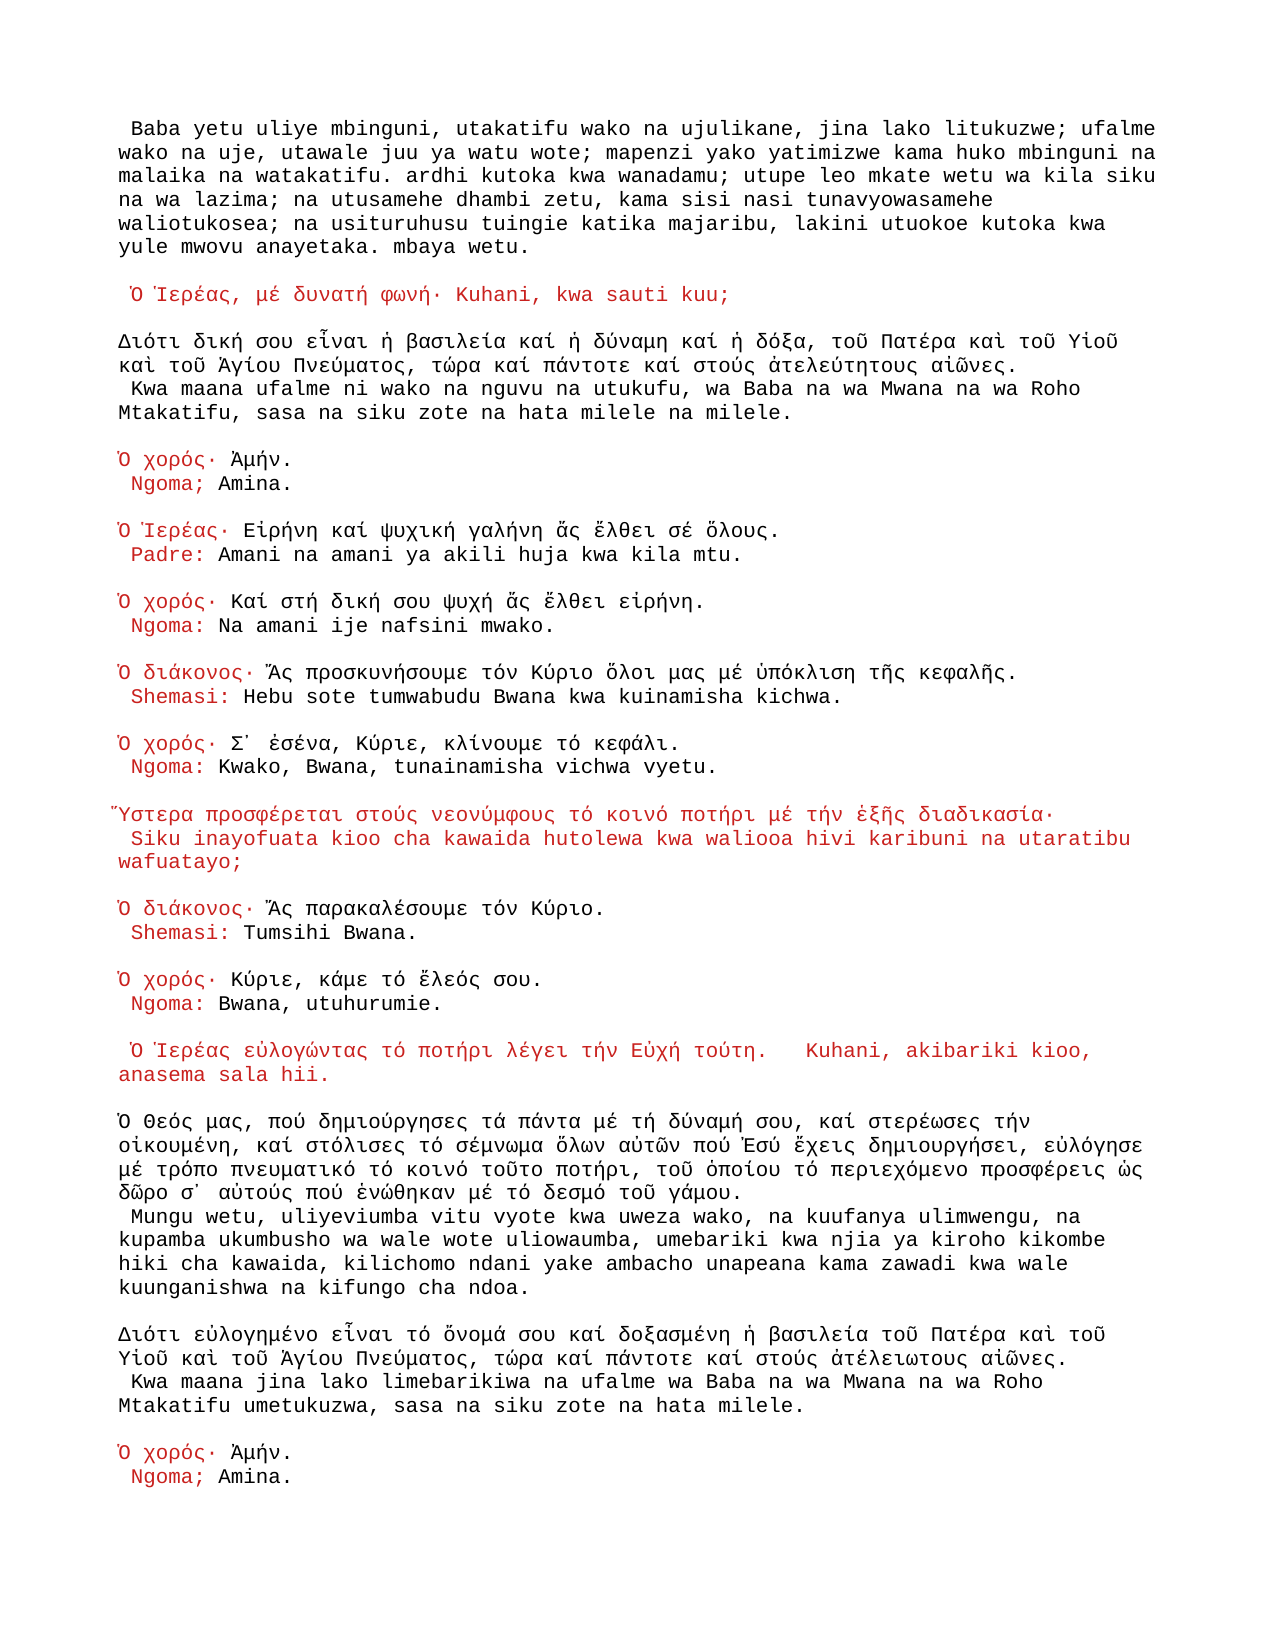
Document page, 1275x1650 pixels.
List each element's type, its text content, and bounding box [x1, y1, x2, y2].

text Διότι εὐλογημένο εἶναι τό ὄνομά σου καί δοξασμένη ἡ βασιλεία τοῦ Πατέρα καὶ τοῦ Υἱοῦ καὶ τοῦ Ἁγίου Πνεύματος, τώρα καί πάντοτε καί στούς ἀτέλειωτους αἰῶνες. [118, 1324, 1157, 1371]
text Ὕστερα προσφέρεται στούς νεονύμφους τό κοινό ποτήρι μέ τήν ἑξῆς διαδικασία· [118, 804, 1157, 827]
text Ngoma: Bwana, utuhurumie. [118, 993, 1157, 1017]
text Ὁ χορός· Ἀμήν. [118, 1442, 1157, 1466]
text Ὁ Ἱερέας· Εἰρήνη καί ψυχική γαλήνη ἄς ἔλθει σέ ὅλους. [118, 520, 1157, 544]
text Kwa maana ufalme ni wako na nguvu na utukufu, wa Baba na wa Mwana na wa Roho Mtakatifu, sasa na siku zote na hata milele na milele. [118, 378, 1157, 426]
text Baba yetu uliye mbinguni, utakatifu wako na ujulikane, jina lako litukuzwe; ufalme wako na uje, utawale juu ya watu wote; mapenzi yako yatimizwe kama huko mbinguni na malaika na watakatifu. ardhi kutoka kwa wanadamu; utupe leo mkate wetu wa kila siku na wa lazima; na utusamehe dhambi zetu, kama sisi nasi tunavyowasamehe waliotukosea; na usituruhusu tuingie katika majaribu, lakini utuokoe kutoka kwa yule mwovu anayetaka. mbaya wetu. [118, 118, 1157, 260]
text Kwa maana jina lako limebarikiwa na ufalme wa Baba na wa Mwana na wa Roho Mtakatifu umetukuzwa, sasa na siku zote na hata milele. [118, 1371, 1157, 1419]
text Siku inayofuata kioo cha kawaida hutolewa kwa waliooa hivi karibuni na utaratibu wafuatayo; [118, 827, 1157, 875]
text Ὁ Ἱερέας εὐλογώντας τό ποτήρι λέγει τήν Εὐχή τούτη. Kuhani, akibariki kioo, anasema sala hii. [118, 1040, 1157, 1088]
text Ὁ χορός· Κύριε, κάμε τό ἔλεός σου. [118, 969, 1157, 993]
text Διότι δική σου εἶναι ἡ βασιλεία καί ἡ δύναμη καί ἡ δόξα, τοῦ Πατέρα καὶ τοῦ Υἱοῦ καὶ τοῦ Ἁγίου Πνεύματος, τώρα καί πάντοτε καί στούς ἀτελεύτητους αἰῶνες. [118, 331, 1157, 378]
text Ὁ διάκονος· Ἄς προσκυνήσουμε τόν Κύριο ὅλοι μας μέ ὑπόκλιση τῆς κεφαλῆς. [118, 662, 1157, 686]
text Shemasi: Hebu sote tumwabudu Bwana kwa kuinamisha kichwa. [118, 686, 1157, 709]
text Ngoma; Amina. [118, 473, 1157, 496]
text Ὁ χορός· Ἀμήν. [118, 449, 1157, 473]
text Ὁ Ἱερέας, μέ δυνατή φωνή· Kuhani, kwa sauti kuu; [118, 284, 1157, 307]
text Ngoma: Kwako, Bwana, tunainamisha vichwa vyetu. [118, 757, 1157, 780]
text Ὁ χορός· Καί στή δική σου ψυχή ἄς ἔλθει εἰρήνη. [118, 591, 1157, 615]
text Ὁ Θεός μας, πού δημιούργησες τά πάντα μέ τή δύναμή σου, καί στερέωσες τήν οἰκουμένη, καί στόλισες τό σέμνωμα ὅλων αὐτῶν πού Ἐσύ ἔχεις δημιουργήσει, εὐλόγησε μέ τρόπο πνευματικό τό κοινό τοῦτο ποτήρι, τοῦ ὁποίου τό περιεχόμενο προσφέρεις ὡς δῶρο σ᾿ αὐτούς πού ἑνώθηκαν μέ τό δεσμό τοῦ γάμου. [118, 1111, 1157, 1206]
text Ngoma: Na amani ije nafsini mwako. [118, 615, 1157, 638]
text Ngoma; Amina. [118, 1466, 1157, 1489]
text Shemasi: Tumsihi Bwana. [118, 922, 1157, 946]
text Mungu wetu, uliyeviumba vitu vyote kwa uweza wako, na kuufanya ulimwengu, na kupamba ukumbusho wa wale wote uliowaumba, umebariki kwa njia ya kiroho kikombe hiki cha kawaida, kilichomo ndani yake ambacho unapeana kama zawadi kwa wale kuunganishwa na kifungo cha ndoa. [118, 1206, 1157, 1300]
text Padre: Amani na amani ya akili huja kwa kila mtu. [118, 544, 1157, 567]
text Ὁ διάκονος· Ἄς παρακαλέσουμε τόν Κύριο. [118, 898, 1157, 922]
text Ὁ χορός· Σ᾿ ἐσένα, Κύριε, κλίνουμε τό κεφάλι. [118, 733, 1157, 757]
